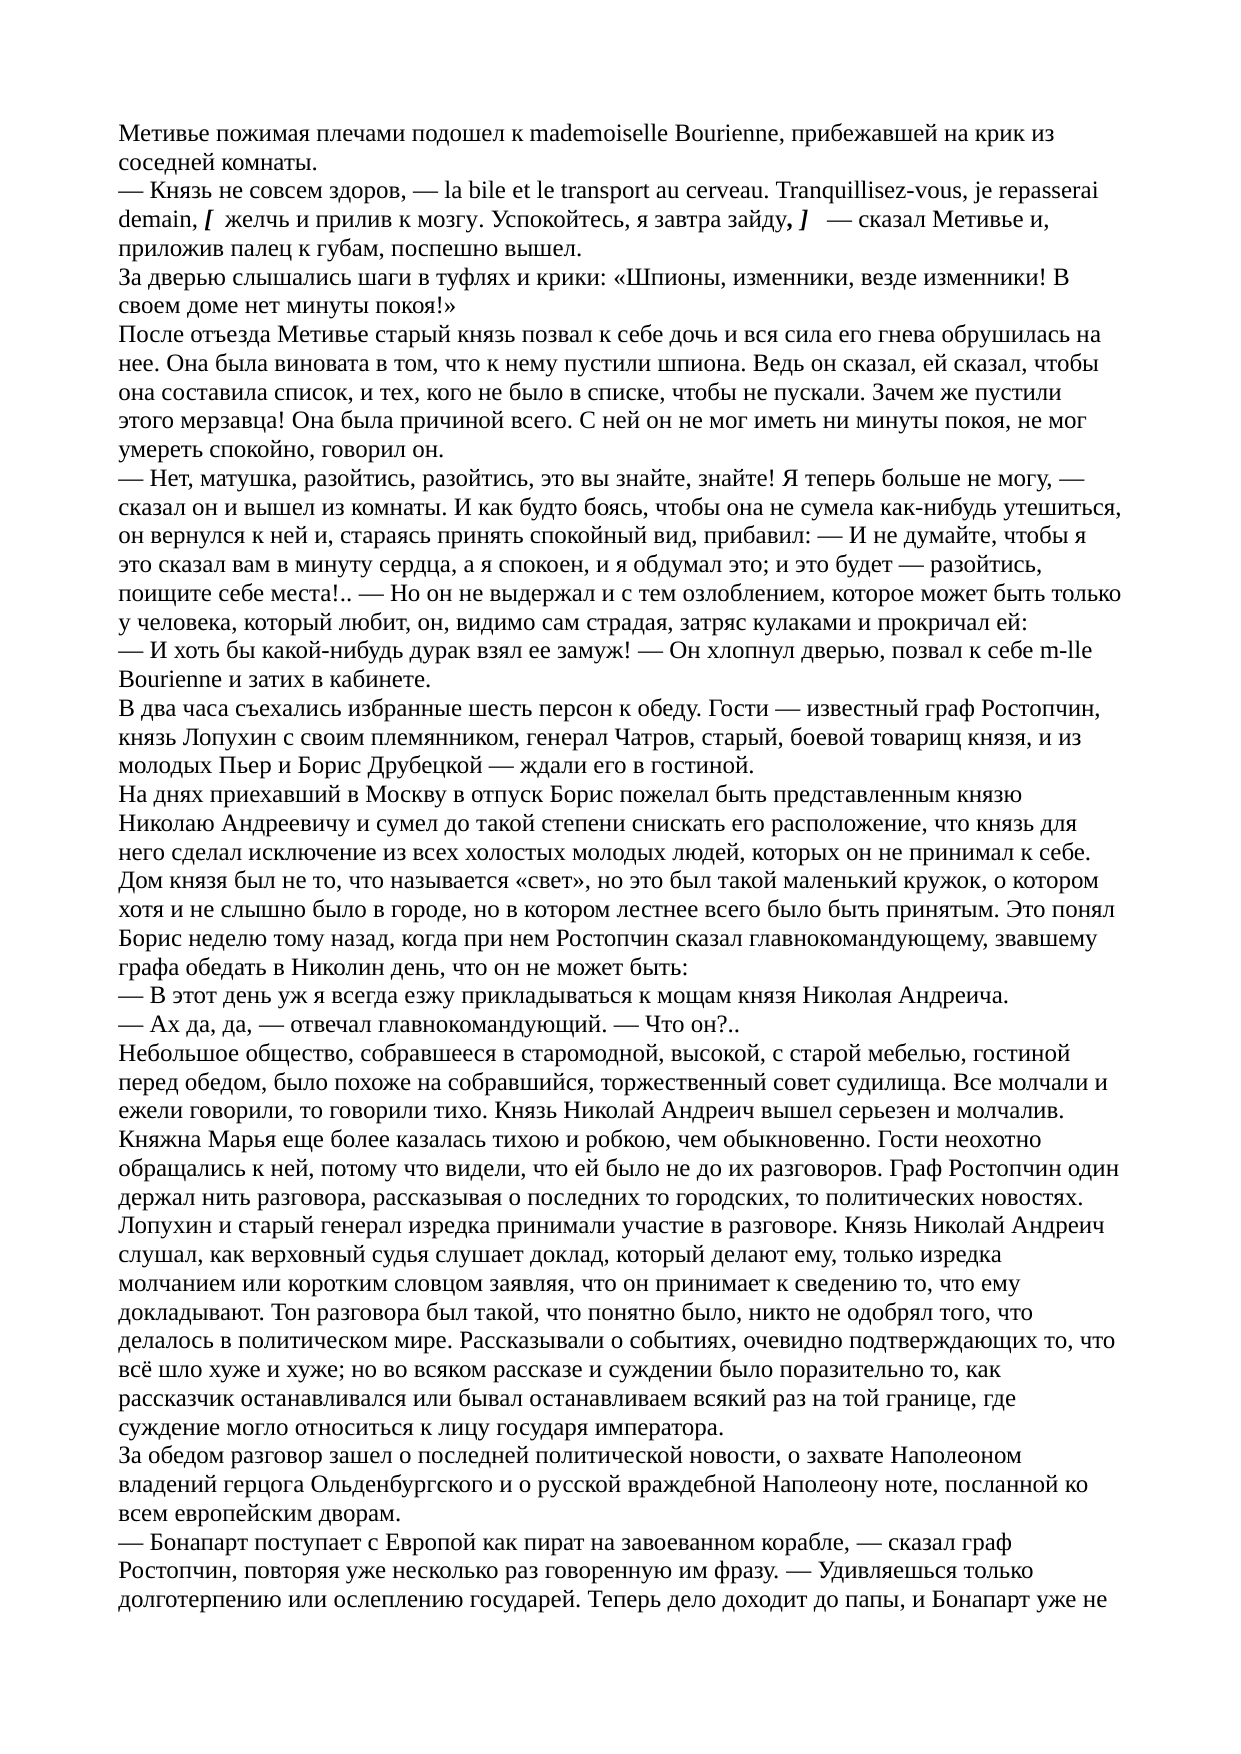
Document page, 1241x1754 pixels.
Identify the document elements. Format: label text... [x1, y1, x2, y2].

text — Князь не совсем здоров, — la bile et le transport au cerveau. Tranquillisez-vous, je repasserai demain, [ желчь и прилив к мозгу. Успокойтесь, я завтра зайду, ] — сказал Метивье и, приложив палец к губам, поспешно вышел. [118, 176, 1122, 262]
text — Ах да, да, — отвечал главнокомандующий. — Что он?.. [118, 1009, 1122, 1038]
text — Бонапарт поступает с Европой как пират на завоеванном корабле, — сказал граф Ростопчин, повторяя уже несколько раз говоренную им фразу. — Удивляешься только долготерпению или ослеплению государей. Теперь дело доходит до папы, и Бонапарт уже не [118, 1527, 1122, 1613]
text После отъезда Метивье старый князь позвал к себе дочь и вся сила его гнева обрушилась на нее. Она была виновата в том, что к нему пустили шпиона. Ведь он сказал, ей сказал, чтобы она составила список, и тех, кого не было в списке, чтобы не пускали. Зачем же пустили этого мерзавца! Она была причиной всего. С ней он не мог иметь ни минуты покоя, не мог умереть спокойно, говорил он. [118, 319, 1122, 463]
text На днях приехавший в Москву в отпуск Борис пожелал быть представленным князю Николаю Андреевичу и сумел до такой степени снискать его расположение, что князь для него сделал исключение из всех холостых молодых людей, которых он не принимал к себе. [118, 779, 1122, 866]
text За обедом разговор зашел о последней политической новости, о захвате Наполеоном владений герцога Ольденбургского и о русской враждебной Наполеону ноте, посланной ко всем европейским дворам. [118, 1441, 1122, 1527]
text Метивье пожимая плечами подошел к mademoiselle Bourienne, прибежавшей на крик из соседней комнаты. [118, 118, 1122, 176]
text — И хоть бы какой-нибудь дурак взял ее замуж! — Он хлопнул дверью, позвал к себе m-lle Bourienne и затих в кабинете. [118, 636, 1122, 693]
text В два часа съехались избранные шесть персон к обеду. Гости — известный граф Ростопчин, князь Лопухин с своим племянником, генерал Чатров, старый, боевой товарищ князя, и из молодых Пьер и Борис Друбецкой — ждали его в гостиной. [118, 693, 1122, 779]
text — Нет, матушка, разойтись, разойтись, это вы знайте, знайте! Я теперь больше не могу, — сказал он и вышел из комнаты. И как будто боясь, чтобы она не сумела как-нибудь утешиться, он вернулся к ней и, стараясь принять спокойный вид, прибавил: — И не думайте, чтобы я это сказал вам в минуту сердца, а я спокоен, и я обдумал это; и это будет — разойтись, поищите себе места!.. — Но он не выдержал и с тем озлоблением, которое может быть только у человека, который любит, он, видимо сам страдая, затряс кулаками и прокричал ей: [118, 463, 1122, 636]
text Дом князя был не то, что называется «свет», но это был такой маленький кружок, о котором хотя и не слышно было в городе, но в котором лестнее всего было быть принятым. Это понял Борис неделю тому назад, когда при нем Ростопчин сказал главнокомандующему, звавшему графа обедать в Николин день, что он не может быть: [118, 866, 1122, 981]
text Лопухин и старый генерал изредка принимали участие в разговоре. Князь Николай Андреич слушал, как верховный судья слушает доклад, который делают ему, только изредка молчанием или коротким словцом заявляя, что он принимает к сведению то, что ему докладывают. Тон разговора был такой, что понятно было, никто не одобрял того, что делалось в политическом мире. Рассказывали о событиях, очевидно подтверждающих то, что всё шло хуже и хуже; но во всяком рассказе и суждении было поразительно то, как рассказчик останавливался или бывал останавливаем всякий раз на той границе, где суждение могло относиться к лицу государя императора. [118, 1211, 1122, 1441]
text — В этот день уж я всегда езжу прикладываться к мощам князя Николая Андреича. [118, 981, 1122, 1009]
text Небольшое общество, собравшееся в старомодной, высокой, с старой мебелью, гостиной перед обедом, было похоже на собравшийся, торжественный совет судилища. Все молчали и ежели говорили, то говорили тихо. Князь Николай Андреич вышел серьезен и молчалив. Княжна Марья еще более казалась тихою и робкою, чем обыкновенно. Гости неохотно обращались к ней, потому что видели, что ей было не до их разговоров. Граф Ростопчин один держал нить разговора, рассказывая о последних то городских, то политических новостях. [118, 1038, 1122, 1211]
text За дверью слышались шаги в туфлях и крики: «Шпионы, изменники, везде изменники! В своем доме нет минуты покоя!» [118, 262, 1122, 319]
